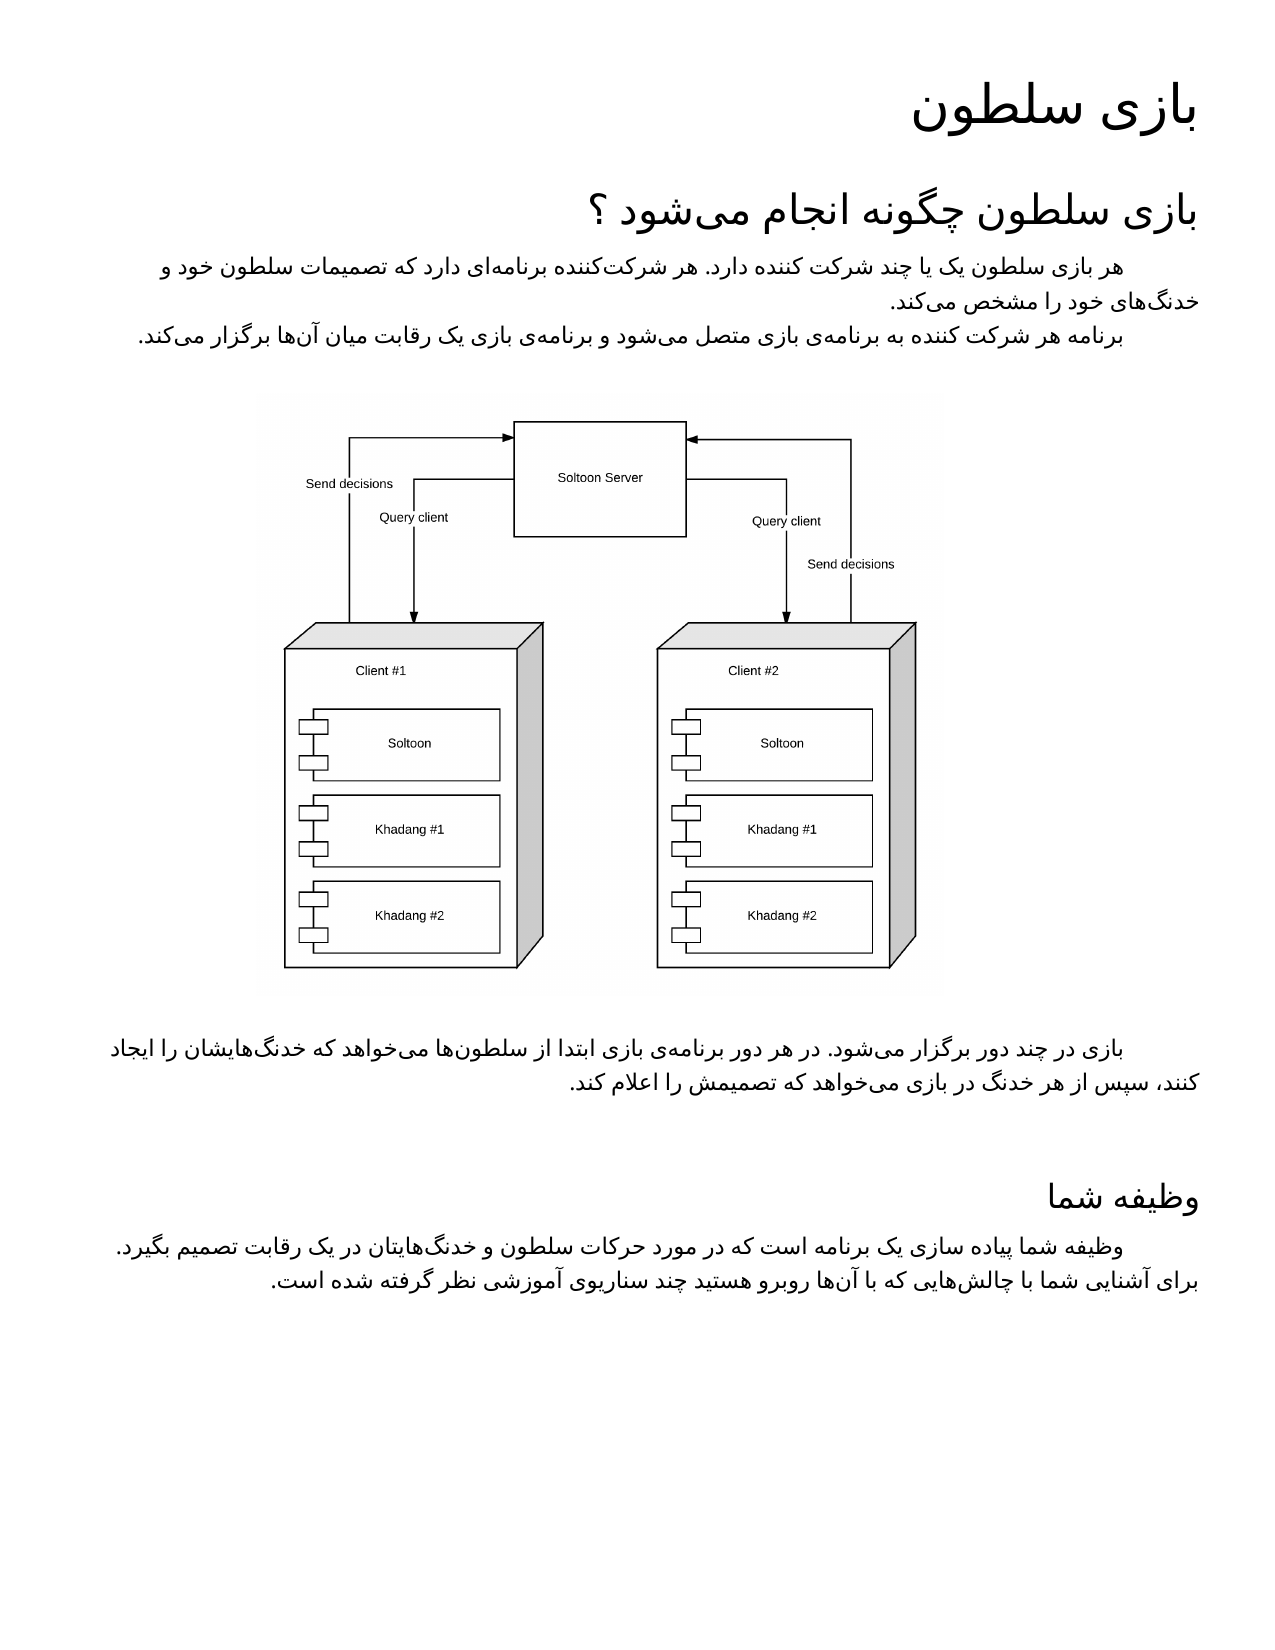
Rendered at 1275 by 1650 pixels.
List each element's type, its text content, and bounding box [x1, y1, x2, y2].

picture [256, 393, 944, 996]
text برای آشنایی شما با چالش‌هایی که با آن‌ها روبرو هستید چند سناریوی آموزشی نظر گرفته شده‌ است. [75, 1268, 1200, 1298]
text برنامه‌ هر شرکت کننده به برنامه‌ی بازی متصل می‌شود و برنامه‌ی بازی یک رقابت میان آن‌ها برگزار می‌کند. [75, 323, 1200, 353]
text بازی در چند دور برگزار می‌شود. در هر دور برنامه‌ی بازی ابتدا از سلطون‌ها می‌خواهد که خدنگ‌هایشان را ایجاد کنند، سپس از هر خدنگ در بازی می‌خواهد که تصمیمش را اعلام کند. [75, 1036, 1200, 1100]
subtitle وظیفه شما [75, 1178, 1200, 1222]
subtitle بازی سلطون چگونه انجام می‌شود ؟ [75, 187, 1200, 242]
title بازی سلطون [75, 75, 1200, 146]
text وظیفه شما پیاده سازی یک برنامه است که در مورد حرکات سلطون و خدنگ‌هایتان در یک رقابت تصمیم بگیرد. [75, 1234, 1200, 1264]
text هر بازی سلطون یک یا چند شرکت کننده دارد. هر شرکت‌کننده برنامه‌ای دارد که تصمیمات سلطون خود و خدنگ‌های خود را مشخص می‌کند. [75, 254, 1200, 318]
